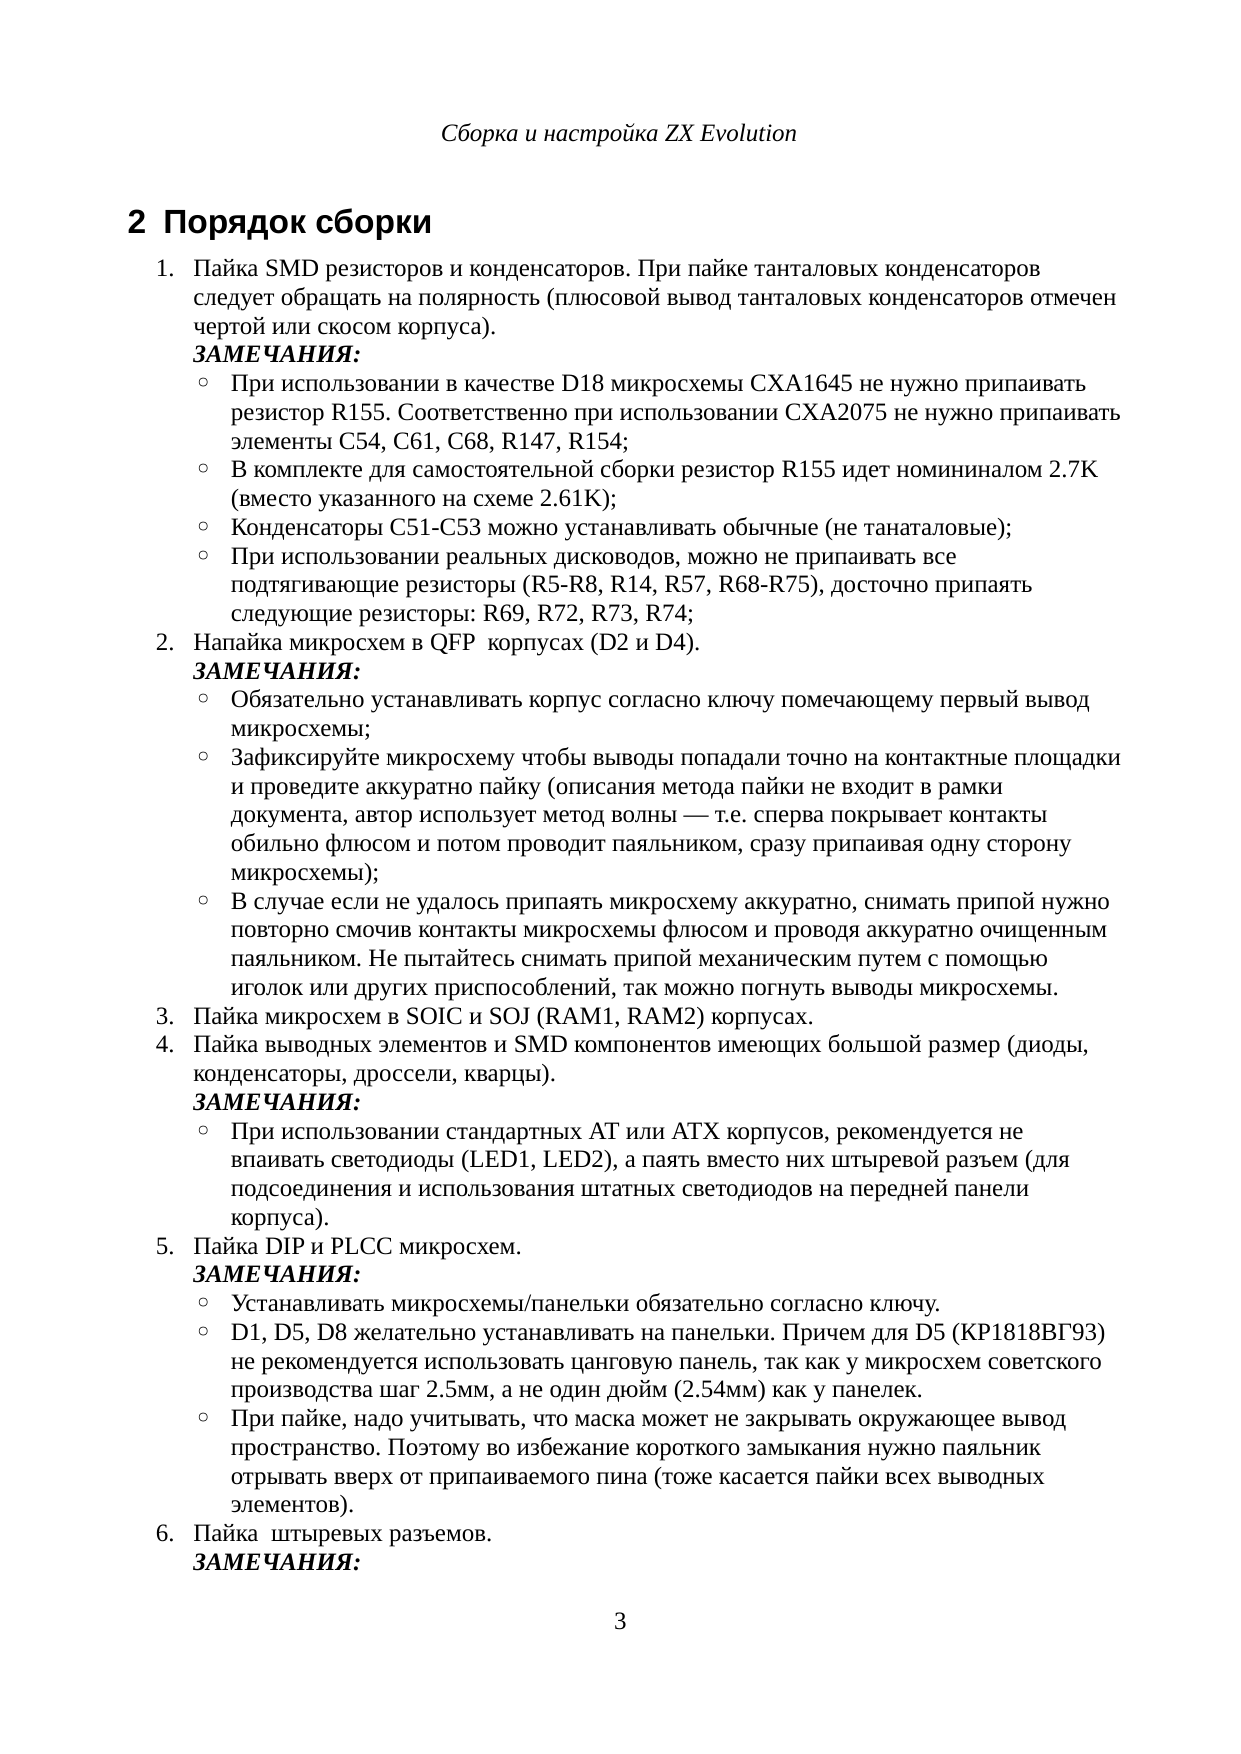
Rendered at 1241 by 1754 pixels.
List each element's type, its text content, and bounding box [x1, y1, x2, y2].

list Конденсаторы С51-С53 можно устанавливать обычные (не танаталовые); [193, 512, 1122, 541]
list Обязательно устанавливать корпус согласно ключу помечающему первый вывод микросхемы; [193, 684, 1122, 742]
list При использовании реальных дисководов, можно не припаивать все подтягивающие резисторы (R5-R8, R14, R57, R68-R75), досточно припаять следующие резисторы: R69, R72, R73, R74; [193, 541, 1122, 627]
list При использовании стандартных АТ или АТХ корпусов, рекомендуется не впаивать светодиоды (LED1, LED2), а паять вместо них штыревой разъем (для подсоединения и использования штатных светодиодов на передней панели корпуса). [193, 1116, 1122, 1231]
list Зафиксируйте микросхему чтобы выводы попадали точно на контактные площадки и проведите аккуратно пайку (описания метода пайки не входит в рамки документа, автор использует метод волны — т.е. сперва покрывает контакты обильно флюсом и потом проводит паяльником, сразу припаивая одну сторону микросхемы); [193, 742, 1122, 886]
list D1, D5, D8 желательно устанавливать на панельки. Причем для D5 (КР1818ВГ93) не рекомендуется использовать цанговую панель, так как у микросхем советского производства шаг 2.5мм, а не один дюйм (2.54мм) как у панелек. [193, 1317, 1122, 1403]
list Пайка штыревых разъемов. ЗАМЕЧАНИЯ: [156, 1518, 1122, 1576]
list В комплекте для самостоятельной сборки резистор R155 идет номининалом 2.7K (вместо указанного на схеме 2.61K); [193, 454, 1122, 512]
list Устанавливать микросхемы/панельки обязательно согласно ключу. [193, 1288, 1122, 1317]
list Пайка DIP и PLCC микросхем. ЗАМЕЧАНИЯ: [156, 1231, 1122, 1288]
list При использовании в качестве D18 микросхемы CXA1645 не нужно припаивать резистор R155. Соответственно при использовании CXA2075 не нужно припаивать элементы C54, C61, C68, R147, R154; [193, 368, 1122, 454]
subtitle Порядок сборки [118, 202, 1122, 241]
list Пайка SMD резисторов и конденсаторов. При пайке танталовых конденсаторов следует обращать на полярность (плюсовой вывод танталовых конденсаторов отмечен чертой или скосом корпуса). ЗАМЕЧАНИЯ: [156, 253, 1122, 368]
list В случае если не удалось припаять микросхему аккуратно, снимать припой нужно повторно смочив контакты микросхемы флюсом и проводя аккуратно очищенным паяльником. Не пытайтесь снимать припой механическим путем с помощью иголок или других приспособлений, так можно погнуть выводы микросхемы. [193, 886, 1122, 1001]
list Пайка выводных элементов и SMD компонентов имеющих большой размер (диоды, конденсаторы, дроссели, кварцы). ЗАМЕЧАНИЯ: [156, 1029, 1122, 1116]
list Пайка микросхем в SOIC и SOJ (RAM1, RAM2) корпусах. [156, 1001, 1122, 1029]
list При пайке, надо учитывать, что маска может не закрывать окружающее вывод пространство. Поэтому во избежание короткого замыкания нужно паяльник отрывать вверх от припаиваемого пина (тоже касается пайки всех выводных элементов). [193, 1403, 1122, 1518]
list Напайка микросхем в QFP корпусах (D2 и D4). ЗАМЕЧАНИЯ: [156, 627, 1122, 684]
